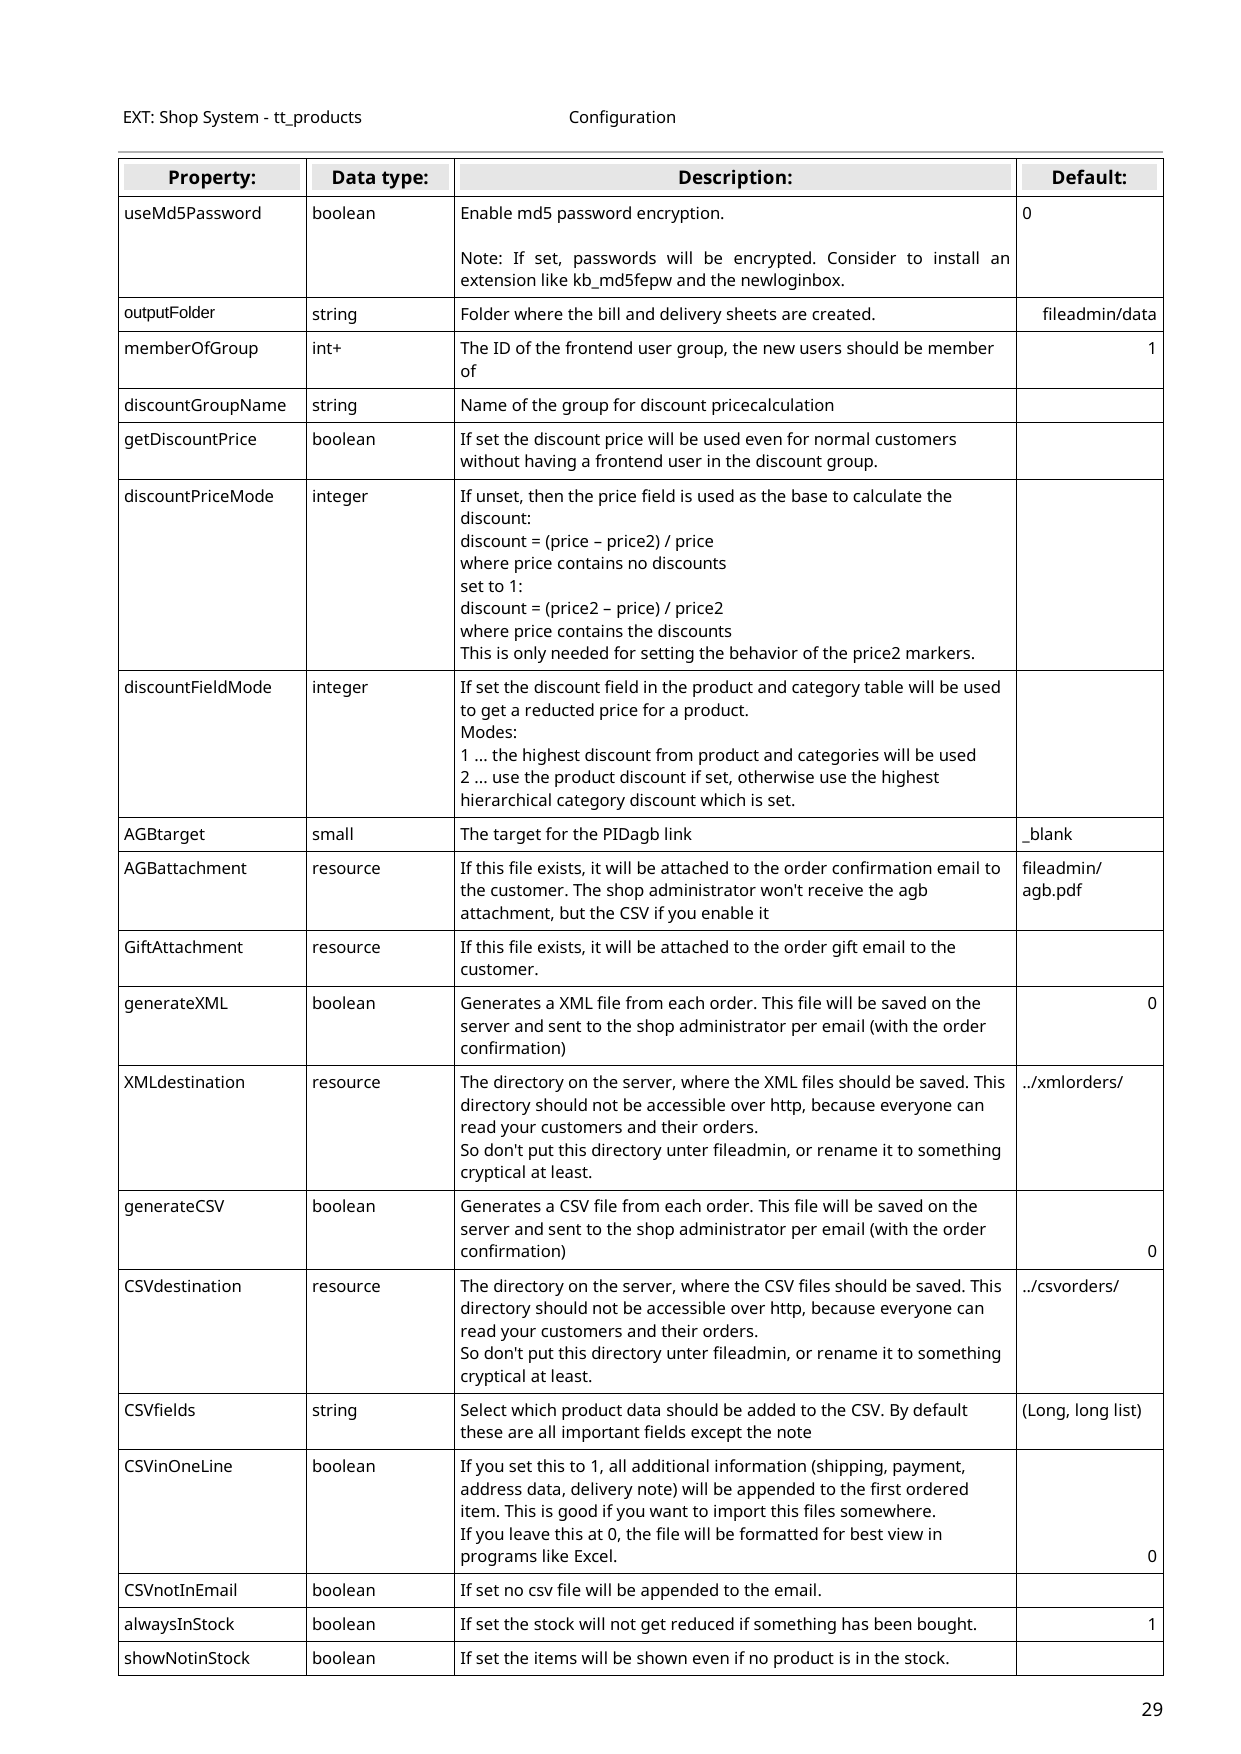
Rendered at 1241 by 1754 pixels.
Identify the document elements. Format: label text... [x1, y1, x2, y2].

table_cell If set the items will be shown even if no product is in the stock. [455, 1642, 1016, 1675]
table_cell CSVdestination [119, 1270, 306, 1393]
table_cell GiftAttachment [119, 931, 306, 986]
table_cell Enable md5 password encryption. Note: If set, passwords will be encrypted. Consider to install an extension like kb_md5fepw and the newloginbox. [455, 197, 1016, 297]
table_cell resource [307, 1066, 454, 1190]
table_cell useMd5Password [119, 197, 306, 297]
table_cell [1017, 423, 1163, 479]
table_cell XMLdestination [119, 1066, 306, 1190]
table_cell 0 [1017, 197, 1163, 297]
table_cell int+ [307, 332, 454, 388]
table_cell The directory on the server, where the CSV files should be saved. This directory should not be accessible over http, because everyone can read your customers and their orders. So don't put this directory unter fileadmin, or rename it to something cryptical at least. [455, 1270, 1016, 1393]
table_cell integer [307, 671, 454, 817]
table_cell 0 [1017, 987, 1163, 1065]
table_cell The directory on the server, where the XML files should be saved. This directory should not be accessible over http, because everyone can read your customers and their orders. So don't put this directory unter fileadmin, or rename it to something cryptical at least. [455, 1066, 1016, 1190]
table_cell [1017, 1642, 1163, 1675]
table_cell generateXML [119, 987, 306, 1065]
table_cell [1017, 931, 1163, 986]
table_cell (Long, long list) [1017, 1394, 1163, 1449]
table_cell If this file exists, it will be attached to the order confirmation email to the customer. The shop administrator won't receive the agb attachment, but the CSV if you enable it [455, 852, 1016, 930]
table_cell discountGroupName [119, 389, 306, 422]
table_cell [1017, 671, 1163, 817]
table_cell boolean [307, 1191, 454, 1269]
table_cell 1 [1017, 332, 1163, 388]
table_cell string [307, 298, 454, 331]
table_cell showNotinStock [119, 1642, 306, 1675]
table_cell _blank [1017, 818, 1163, 851]
table_cell string [307, 1394, 454, 1449]
table_cell memberOfGroup [119, 332, 306, 388]
table_cell fileadmin/agb.pdf [1017, 852, 1163, 930]
table_cell boolean [307, 1574, 454, 1607]
table_cell boolean [307, 1642, 454, 1675]
table_cell integer [307, 480, 454, 670]
table_cell If set no csv file will be appended to the email. [455, 1574, 1016, 1607]
table_cell alwaysInStock [119, 1608, 306, 1641]
table_cell If set the discount price will be used even for normal customers without having a frontend user in the discount group. [455, 423, 1016, 479]
table_cell ../xmlorders/ [1017, 1066, 1163, 1190]
table_cell Generates a CSV file from each order. This file will be saved on the server and sent to the shop administrator per email (with the order confirmation) [455, 1191, 1016, 1269]
table_cell 1 [1017, 1608, 1163, 1641]
table_cell If this file exists, it will be attached to the order gift email to the customer. [455, 931, 1016, 986]
table_cell AGBtarget [119, 818, 306, 851]
table_cell Generates a XML file from each order. This file will be saved on the server and sent to the shop administrator per email (with the order confirmation) [455, 987, 1016, 1065]
table_cell CSVfields [119, 1394, 306, 1449]
table_cell boolean [307, 423, 454, 479]
table_cell fileadmin/data [1017, 298, 1163, 331]
table_cell If unset, then the price field is used as the base to calculate the discount: discount = (price – price2) / price where price contains no discounts set to 1: discount = (price2 – price) / price2 where price contains the discounts This is only needed for setting the behavior of the price2 markers. [455, 480, 1016, 670]
table_header Property: [119, 159, 306, 196]
table_cell Folder where the bill and delivery sheets are created. [455, 298, 1016, 331]
table_cell [1017, 480, 1163, 670]
table_cell If set the discount field in the product and category table will be used to get a reducted price for a product. Modes: 1 ... the highest discount from product and categories will be used 2 ... use the product discount if set, otherwise use the highest hierarchical category discount which is set. [455, 671, 1016, 817]
table_cell generateCSV [119, 1191, 306, 1269]
table_cell discountFieldMode [119, 671, 306, 817]
table_cell CSVnotInEmail [119, 1574, 306, 1607]
table_cell 0 [1017, 1450, 1163, 1573]
table_cell resource [307, 1270, 454, 1393]
table_cell If you set this to 1, all additional information (shipping, payment, address data, delivery note) will be appended to the first ordered item. This is good if you want to import this files somewhere. If you leave this at 0, the file will be formatted for best view in programs like Excel. [455, 1450, 1016, 1573]
table_cell The ID of the frontend user group, the new users should be member of [455, 332, 1016, 388]
table_cell discountPriceMode [119, 480, 306, 670]
table_cell AGBattachment [119, 852, 306, 930]
table_cell If set the stock will not get reduced if something has been bought. [455, 1608, 1016, 1641]
table_cell boolean [307, 1450, 454, 1573]
table_cell small [307, 818, 454, 851]
table_cell Name of the group for discount pricecalculation [455, 389, 1016, 422]
table_header Description: [455, 159, 1016, 196]
table_cell boolean [307, 987, 454, 1065]
table_cell CSVinOneLine [119, 1450, 306, 1573]
table_cell resource [307, 931, 454, 986]
table_cell ../csvorders/ [1017, 1270, 1163, 1393]
table_cell boolean [307, 197, 454, 297]
table_cell [1017, 389, 1163, 422]
table_cell Select which product data should be added to the CSV. By default these are all important fields except the note [455, 1394, 1016, 1449]
table_cell getDiscountPrice [119, 423, 306, 479]
table_cell The target for the PIDagb link [455, 818, 1016, 851]
table_cell [1017, 1574, 1163, 1607]
table_cell resource [307, 852, 454, 930]
table_cell string [307, 389, 454, 422]
table_cell outputFolder [119, 298, 306, 331]
table_header Default: [1017, 159, 1163, 196]
table_cell boolean [307, 1608, 454, 1641]
table_cell 0 [1017, 1191, 1163, 1269]
table_header Data type: [307, 159, 454, 196]
